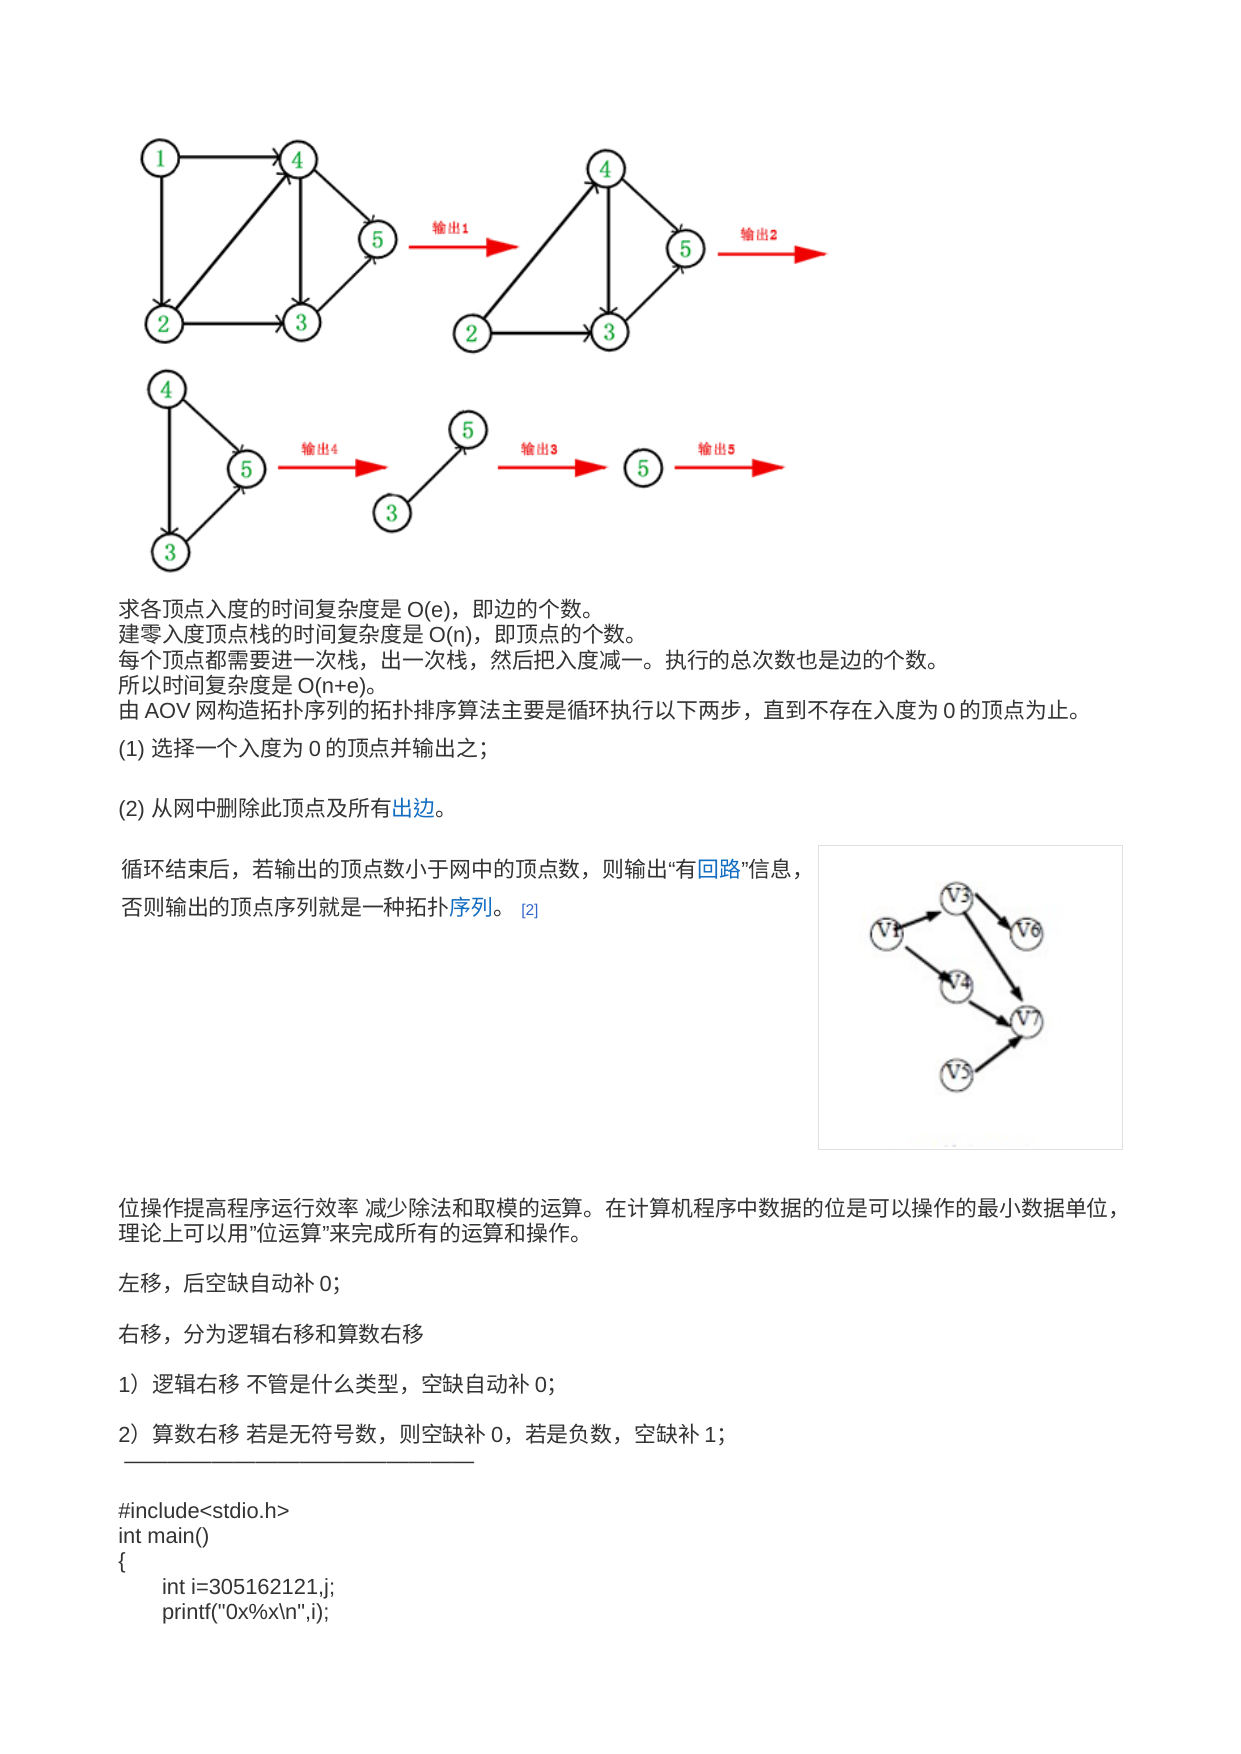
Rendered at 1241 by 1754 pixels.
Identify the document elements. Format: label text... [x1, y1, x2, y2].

text 所以时间复杂度是O(n+e)。 [118, 673, 1122, 698]
text 1）逻辑右移 不管是什么类型，空缺自动补0； [118, 1372, 1122, 1397]
text 建零入度顶点栈的时间复杂度是O(n)，即顶点的个数。 [118, 622, 1122, 647]
picture [125, 124, 837, 582]
picture [820, 848, 1122, 1147]
text 循环结束后，若输出的顶点数小于网中的顶点数，则输出“有回路”信息，否则输出的顶点序列就是一种拓扑序列。 [2] [121, 845, 818, 1149]
text 左移，后空缺自动补0； [118, 1271, 1122, 1296]
text ———————————————— [118, 1448, 1122, 1473]
text { [118, 1548, 1122, 1574]
text 由AOV网构造拓扑序列的拓扑排序算法主要是循环执行以下两步，直到不存在入度为0的顶点为止。 [118, 698, 1122, 723]
text int main() [118, 1523, 1122, 1548]
text 每个顶点都需要进一次栈，出一次栈，然后把入度减一。执行的总次数也是边的个数。 [118, 647, 1122, 673]
text (1) 选择一个入度为0的顶点并输出之； [118, 723, 1122, 761]
text 位操作提高程序运行效率 减少除法和取模的运算。在计算机程序中数据的位是可以操作的最小数据单位，理论上可以用”位运算”来完成所有的运算和操作。 [118, 1196, 1122, 1246]
text 右移，分为逻辑右移和算数右移 [118, 1322, 1122, 1347]
text #include<stdio.h> [118, 1498, 1122, 1523]
text int i=305162121,j; [118, 1574, 1122, 1599]
text 求各顶点入度的时间复杂度是O(e)，即边的个数。 [118, 597, 1122, 622]
text (2) 从网中删除此顶点及所有出边。 [118, 784, 1122, 822]
text printf("0x%x\n",i); [118, 1599, 1122, 1624]
text 2）算数右移 若是无符号数，则空缺补0，若是负数，空缺补1； [118, 1422, 1122, 1448]
